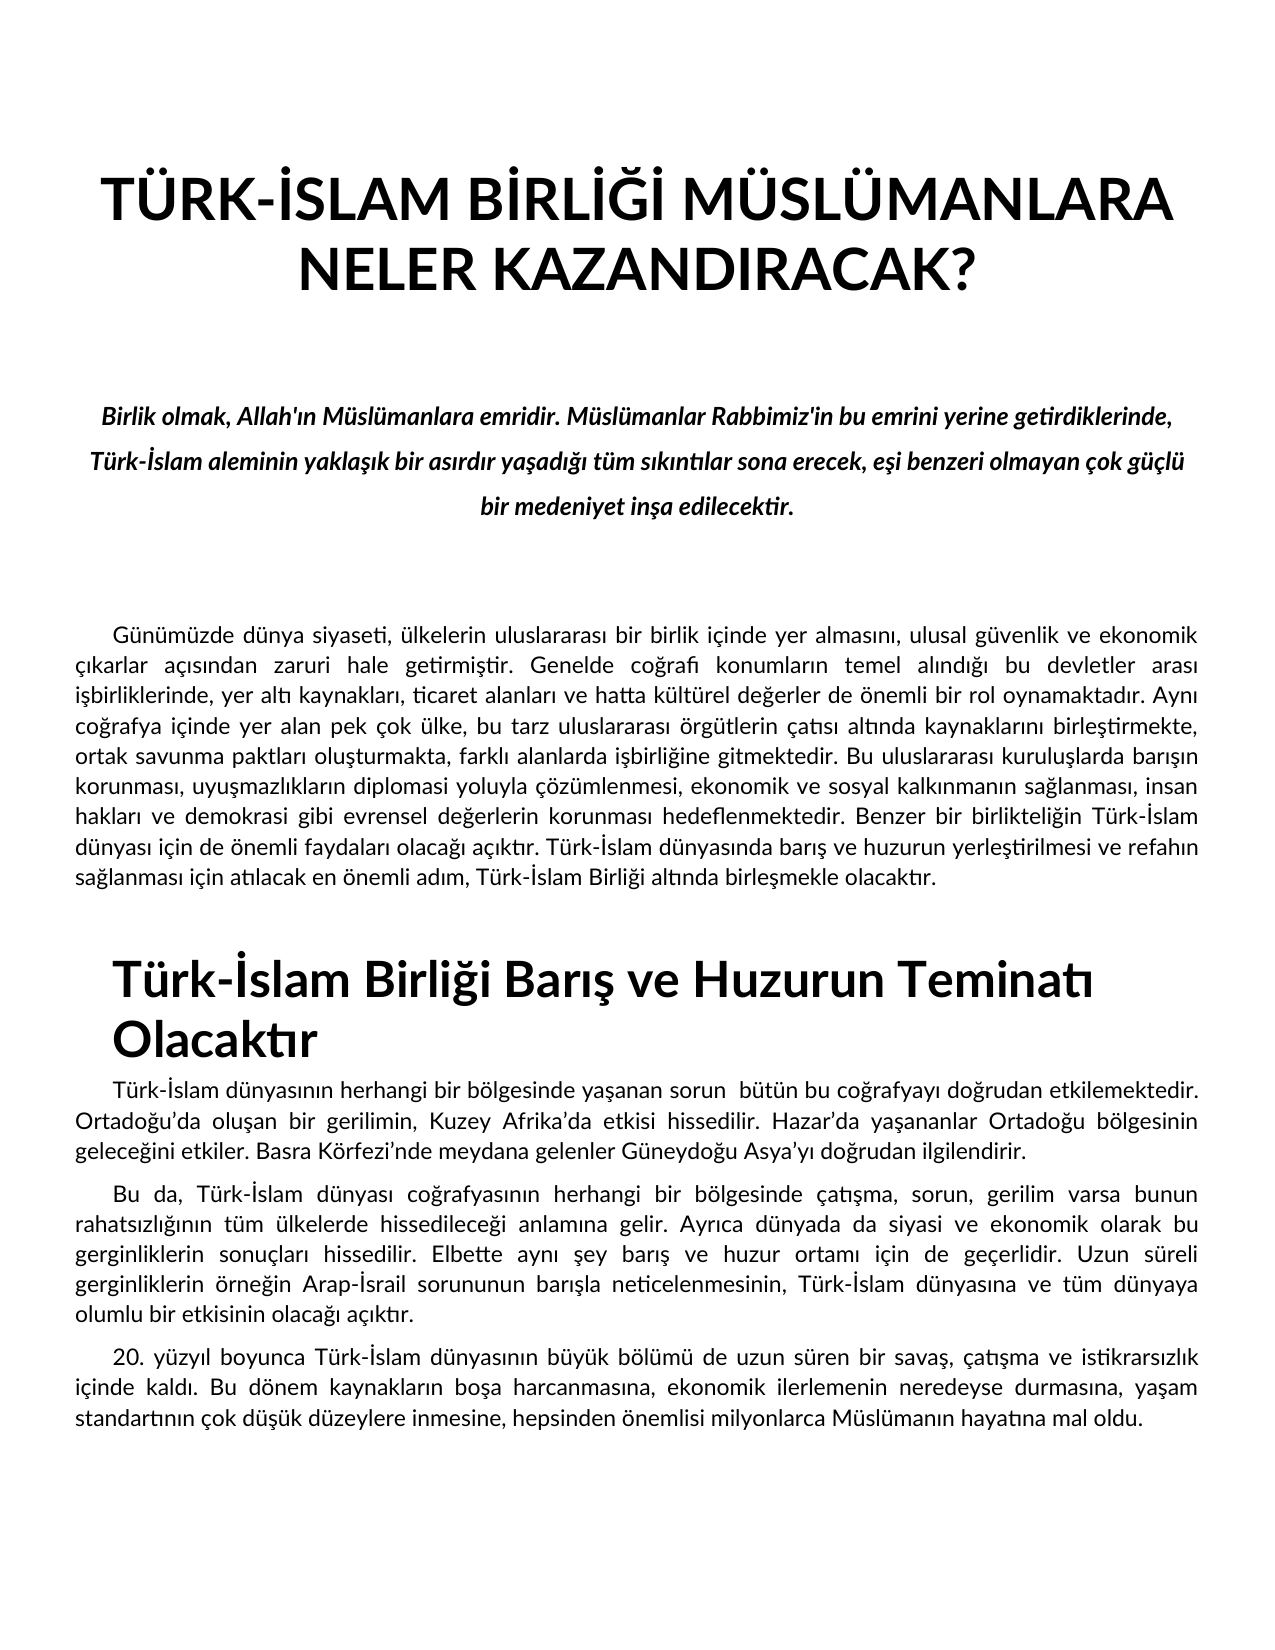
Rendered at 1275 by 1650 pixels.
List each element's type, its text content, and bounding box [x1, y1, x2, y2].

subtitle TÜRK-İSLAM BİRLİĞİ MÜSLÜMANLARA NELER KAZANDIRACAK? [75, 162, 1200, 302]
text 20. yüzyıl boyunca Türk-İslam dünyasının büyük bölümü de uzun süren bir savaş, çatışma ve istikrarsızlık içinde kaldı. Bu dönem kaynakların boşa harcanmasına, ekonomik ilerlemenin neredeyse durmasına, yaşam standartının çok düşük düzeylere inmesine, hepsinden önemlisi milyonlarca Müslümanın hayatına mal oldu. [75, 1343, 1200, 1431]
text Birlik olmak, Allah'ın Müslümanlara emridir. Müslümanlar Rabbimiz'in bu emrini yerine getirdiklerinde, Türk-İslam aleminin yaklaşık bir asırdır yaşadığı tüm sıkıntılar sona erecek, eşi benzeri olmayan çok güçlü bir medeniyet inşa edilecektir. [75, 400, 1200, 520]
text Türk-İslam dünyasının herhangi bir bölgesinde yaşanan sorun bütün bu coğrafyayı doğrudan etkilemektedir. Ortadoğu’da oluşan bir gerilimin, Kuzey Afrika’da etkisi hissedilir. Hazar’da yaşananlar Ortadoğu bölgesinin geleceğini etkiler. Basra Körfezi’nde meydana gelenler Güneydoğu Asya’yı doğrudan ilgilendirir. [75, 1076, 1200, 1164]
subtitle Türk-İslam Birliği Barış ve Huzurun Teminatı Olacaktır [112, 948, 1200, 1068]
text Günümüzde dünya siyaseti, ülkelerin uluslararası bir birlik içinde yer almasını, ulusal güvenlik ve ekonomik çıkarlar açısından zaruri hale getirmiştir. Genelde coğrafi konumların temel alındığı bu devletler arası işbirliklerinde, yer altı kaynakları, ticaret alanları ve hatta kültürel değerler de önemli bir rol oynamaktadır. Aynı coğrafya içinde yer alan pek çok ülke, bu tarz uluslararası örgütlerin çatısı altında kaynaklarını birleştirmekte, ortak savunma paktları oluşturmakta, farklı alanlarda işbirliğine gitmektedir. Bu uluslararası kuruluşlarda barışın korunması, uyuşmazlıkların diplomasi yoluyla çözümlenmesi, ekonomik ve sosyal kalkınmanın sağlanması, insan hakları ve demokrasi gibi evrensel değerlerin korunması hedeflenmektedir. Benzer bir birlikteliğin Türk-İslam dünyası için de önemli faydaları olacağı açıktır. Türk-İslam dünyasında barış ve huzurun yerleştirilmesi ve refahın sağlanması için atılacak en önemli adım, Türk-İslam Birliği altında birleşmekle olacaktır. [75, 621, 1200, 890]
text Bu da, Türk-İslam dünyası coğrafyasının herhangi bir bölgesinde çatışma, sorun, gerilim varsa bunun rahatsızlığının tüm ülkelerde hissedileceği anlamına gelir. Ayrıca dünyada da siyasi ve ekonomik olarak bu gerginliklerin sonuçları hissedilir. Elbette aynı şey barış ve huzur ortamı için de geçerlidir. Uzun süreli gerginliklerin örneğin Arap-İsrail sorununun barışla neticelenmesinin, Türk-İslam dünyasına ve tüm dünyaya olumlu bir etkisinin olacağı açıktır. [75, 1179, 1200, 1328]
